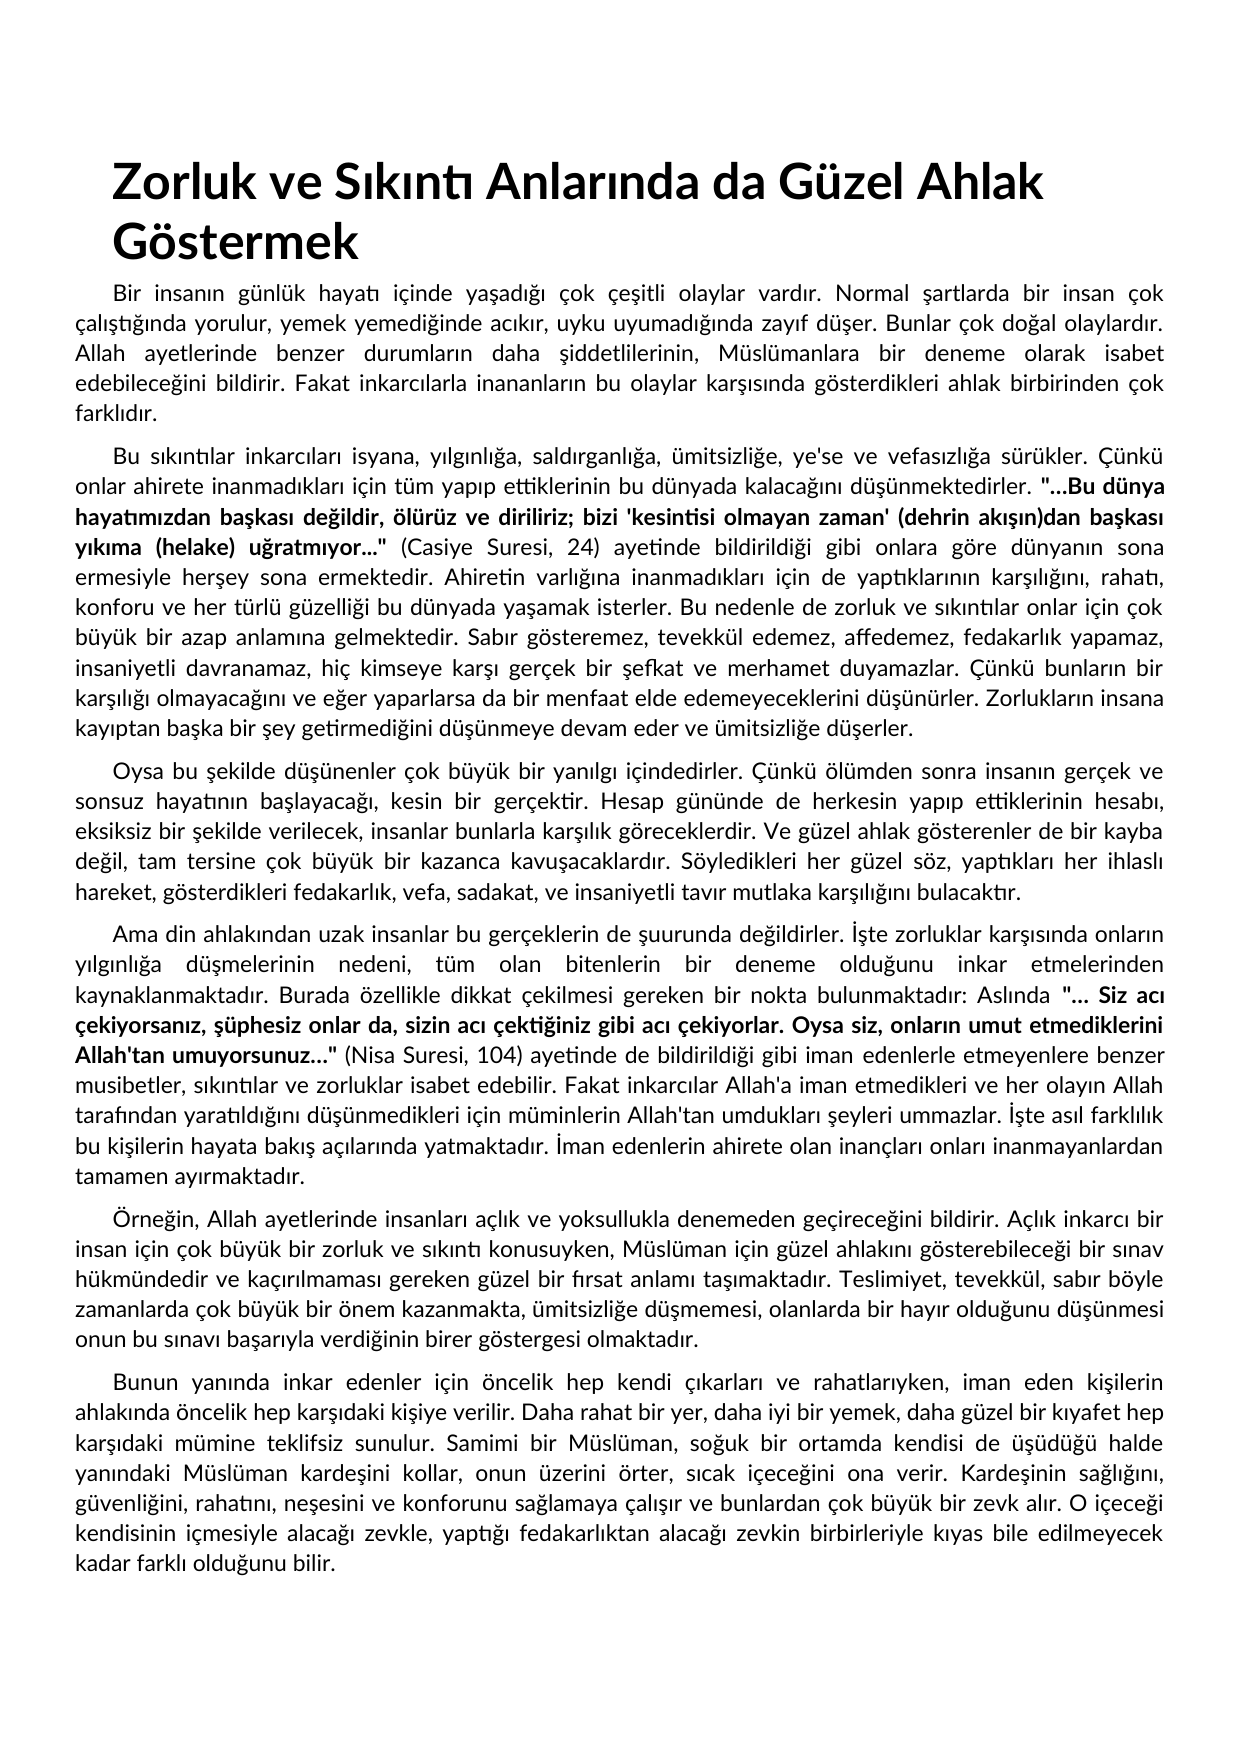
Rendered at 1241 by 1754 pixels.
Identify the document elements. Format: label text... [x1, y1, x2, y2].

text Bir insanın günlük hayatı içinde yaşadığı çok çeşitli olaylar vardır. Normal şartlarda bir insan çok çalıştığında yorulur, yemek yemediğinde acıkır, uyku uyumadığında zayıf düşer. Bunlar çok doğal olaylardır. Allah ayetlerinde benzer durumların daha şiddetlilerinin, Müslümanlara bir deneme olarak isabet edebileceğini bildirir. Fakat inkarcılarla inananların bu olaylar karşısında gösterdikleri ahlak birbirinden çok farklıdır. [75, 278, 1165, 427]
text Bunun yanında inkar edenler için öncelik hep kendi çıkarları ve rahatlarıyken, iman eden kişilerin ahlakında öncelik hep karşıdaki kişiye verilir. Daha rahat bir yer, daha iyi bir yemek, daha güzel bir kıyafet hep karşıdaki mümine teklifsiz sunulur. Samimi bir Müslüman, soğuk bir ortamda kendisi de üşüdüğü halde yanındaki Müslüman kardeşini kollar, onun üzerini örter, sıcak içeceğini ona verir. Kardeşinin sağlığını, güvenliğini, rahatını, neşesini ve konforunu sağlamaya çalışır ve bunlardan çok büyük bir zevk alır. O içeceği kendisinin içmesiyle alacağı zevkle, yaptığı fedakarlıktan alacağı zevkin birbirleriyle kıyas bile edilmeyecek kadar farklı olduğunu bilir. [75, 1368, 1165, 1577]
text Ama din ahlakından uzak insanlar bu gerçeklerin de şuurunda değildirler. İşte zorluklar karşısında onların yılgınlığa düşmelerinin nedeni, tüm olan bitenlerin bir deneme olduğunu inkar etmelerinden kaynaklanmaktadır. Burada özellikle dikkat çekilmesi gereken bir nokta bulunmaktadır: Aslında "… Siz acı çekiyorsanız, şüphesiz onlar da, sizin acı çektiğiniz gibi acı çekiyorlar. Oysa siz, onların umut etmediklerini Allah'tan umuyorsunuz…" (Nisa Suresi, 104) ayetinde de bildirildiği gibi iman edenlerle etmeyenlere benzer musibetler, sıkıntılar ve zorluklar isabet edebilir. Fakat inkarcılar Allah'a iman etmedikleri ve her olayın Allah tarafından yaratıldığını düşünmedikleri için müminlerin Allah'tan umdukları şeyleri ummazlar. İşte asıl farklılık bu kişilerin hayata bakış açılarında yatmaktadır. İman edenlerin ahirete olan inançları onları inanmayanlardan tamamen ayırmaktadır. [75, 920, 1165, 1189]
subtitle Zorluk ve Sıkıntı Anlarında da Güzel Ahlak Göstermek [112, 150, 1165, 270]
text Oysa bu şekilde düşünenler çok büyük bir yanılgı içindedirler. Çünkü ölümden sonra insanın gerçek ve sonsuz hayatının başlayacağı, kesin bir gerçektir. Hesap gününde de herkesin yapıp ettiklerinin hesabı, eksiksiz bir şekilde verilecek, insanlar bunlarla karşılık göreceklerdir. Ve güzel ahlak gösterenler de bir kayba değil, tam tersine çok büyük bir kazanca kavuşacaklardır. Söyledikleri her güzel söz, yaptıkları her ihlaslı hareket, gösterdikleri fedakarlık, vefa, sadakat, ve insaniyetli tavır mutlaka karşılığını bulacaktır. [75, 756, 1165, 905]
text Örneğin, Allah ayetlerinde insanları açlık ve yoksullukla denemeden geçireceğini bildirir. Açlık inkarcı bir insan için çok büyük bir zorluk ve sıkıntı konusuyken, Müslüman için güzel ahlakını gösterebileceği bir sınav hükmündedir ve kaçırılmaması gereken güzel bir fırsat anlamı taşımaktadır. Teslimiyet, tevekkül, sabır böyle zamanlarda çok büyük bir önem kazanmakta, ümitsizliğe düşmemesi, olanlarda bir hayır olduğunu düşünmesi onun bu sınavı başarıyla verdiğinin birer göstergesi olmaktadır. [75, 1204, 1165, 1353]
text Bu sıkıntılar inkarcıları isyana, yılgınlığa, saldırganlığa, ümitsizliğe, ye'se ve vefasızlığa sürükler. Çünkü onlar ahirete inanmadıkları için tüm yapıp ettiklerinin bu dünyada kalacağını düşünmektedirler. "…Bu dünya hayatımızdan başkası değildir, ölürüz ve diriliriz; bizi 'kesintisi olmayan zaman' (dehrin akışın)dan başkası yıkıma (helake) uğratmıyor..." (Casiye Suresi, 24) ayetinde bildirildiği gibi onlara göre dünyanın sona ermesiyle herşey sona ermektedir. Ahiretin varlığına inanmadıkları için de yaptıklarının karşılığını, rahatı, konforu ve her türlü güzelliği bu dünyada yaşamak isterler. Bu nedenle de zorluk ve sıkıntılar onlar için çok büyük bir azap anlamına gelmektedir. Sabır gösteremez, tevekkül edemez, affedemez, fedakarlık yapamaz, insaniyetli davranamaz, hiç kimseye karşı gerçek bir şefkat ve merhamet duyamazlar. Çünkü bunların bir karşılığı olmayacağını ve eğer yaparlarsa da bir menfaat elde edemeyeceklerini düşünürler. Zorlukların insana kayıptan başka bir şey getirmediğini düşünmeye devam eder ve ümitsizliğe düşerler. [75, 442, 1165, 741]
